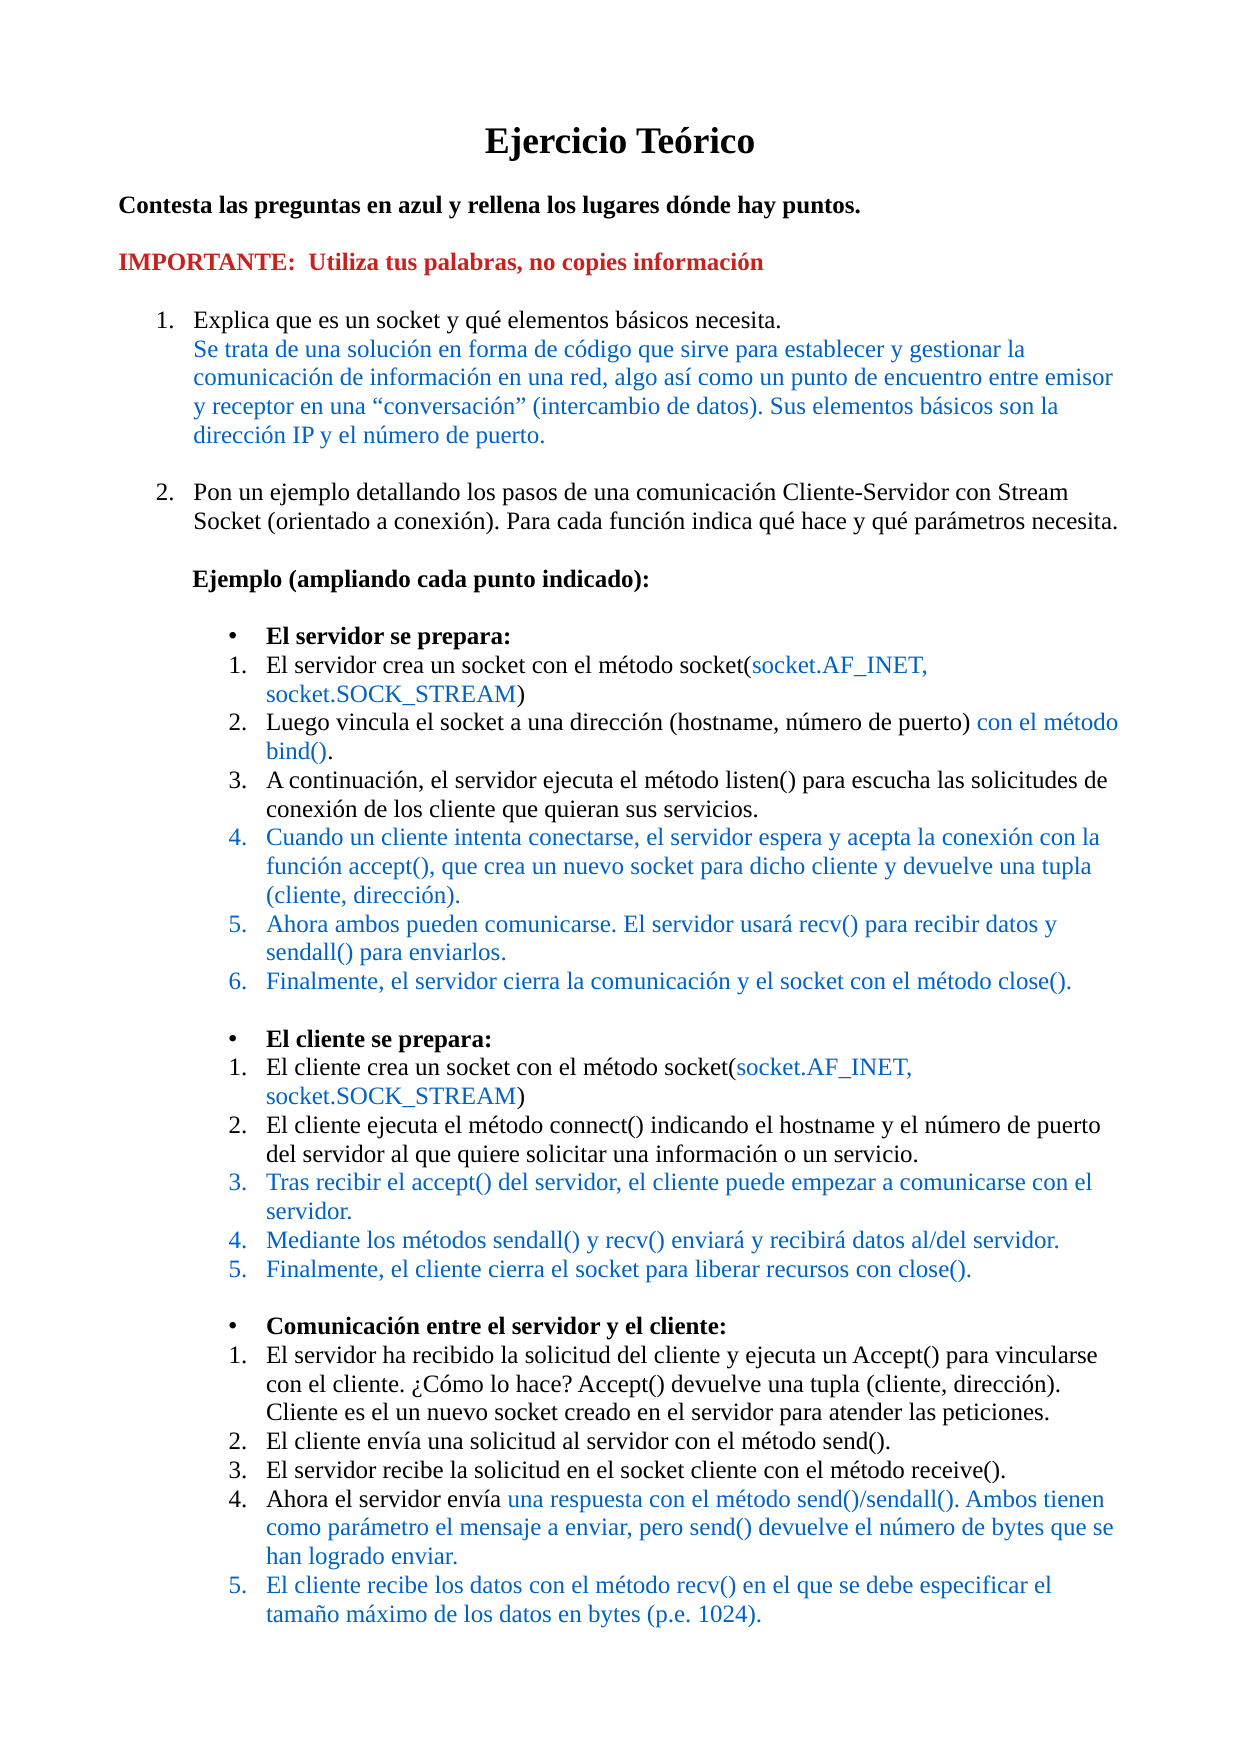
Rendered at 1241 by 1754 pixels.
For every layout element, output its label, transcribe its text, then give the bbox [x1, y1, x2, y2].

list Ahora el servidor envía una respuesta con el método send()/sendall(). Ambos tienen como parámetro el mensaje a enviar, pero send() devuelve el número de bytes que se han logrado enviar. [228, 1484, 1122, 1570]
text IMPORTANTE: Utiliza tus palabras, no copies información [118, 219, 1122, 305]
list Finalmente, el servidor cierra la comunicación y el socket con el método close(). [228, 966, 1122, 1024]
list Explica que es un socket y qué elementos básicos necesita. [156, 305, 1122, 334]
list Finalmente, el cliente cierra el socket para liberar recursos con close(). [228, 1254, 1122, 1311]
list El cliente ejecuta el método connect() indicando el hostname y el número de puerto del servidor al que quiere solicitar una información o un servicio. [228, 1110, 1122, 1167]
list Pon un ejemplo detallando los pasos de una comunicación Cliente-Servidor con Stream Socket (orientado a conexión). Para cada función indica qué hace y qué parámetros necesita. [156, 477, 1122, 564]
list Luego vincula el socket a una dirección (hostname, número de puerto) con el método bind(). [228, 707, 1122, 765]
list El cliente recibe los datos con el método recv() en el que se debe especificar el tamaño máximo de los datos en bytes (p.e. 1024). [228, 1570, 1122, 1627]
list El cliente se prepara: [228, 1024, 1122, 1052]
text Contesta las preguntas en azul y rellena los lugares dónde hay puntos. [118, 161, 1122, 219]
list Mediante los métodos sendall() y recv() enviará y recibirá datos al/del servidor. [228, 1225, 1122, 1254]
list Cuando un cliente intenta conectarse, el servidor espera y acepta la conexión con la función accept(), que crea un nuevo socket para dicho cliente y devuelve una tupla (cliente, dirección). [228, 822, 1122, 909]
list Se trata de una solución en forma de código que sirve para establecer y gestionar la comunicación de información en una red, algo así como un punto de encuentro entre emisor y receptor en una “conversación” (intercambio de datos). Sus elementos básicos son la dirección IP y el número de puerto. [156, 334, 1122, 477]
list Tras recibir el accept() del servidor, el cliente puede empezar a comunicarse con el servidor. [228, 1167, 1122, 1225]
list Ahora ambos pueden comunicarse. El servidor usará recv() para recibir datos y sendall() para enviarlos. [228, 909, 1122, 966]
list Comunicación entre el servidor y el cliente: [228, 1311, 1122, 1340]
list El servidor recibe la solicitud en el socket cliente con el método receive(). [228, 1455, 1122, 1484]
list A continuación, el servidor ejecuta el método listen() para escucha las solicitudes de conexión de los cliente que quieran sus servicios. [228, 765, 1122, 822]
list El servidor ha recibido la solicitud del cliente y ejecuta un Accept() para vincularse con el cliente. ¿Cómo lo hace? Accept() devuelve una tupla (cliente, dirección). Cliente es el un nuevo socket creado en el servidor para atender las peticiones. [228, 1340, 1122, 1426]
list El cliente crea un socket con el método socket(socket.AF_INET, socket.SOCK_STREAM) [228, 1052, 1122, 1110]
text Ejemplo (ampliando cada punto indicado): [192, 564, 1122, 621]
text Ejercicio Teórico [118, 118, 1122, 161]
list El servidor se prepara: [228, 621, 1122, 650]
list El cliente envía una solicitud al servidor con el método send(). [228, 1426, 1122, 1455]
list El servidor crea un socket con el método socket(socket.AF_INET, socket.SOCK_STREAM) [228, 650, 1122, 707]
